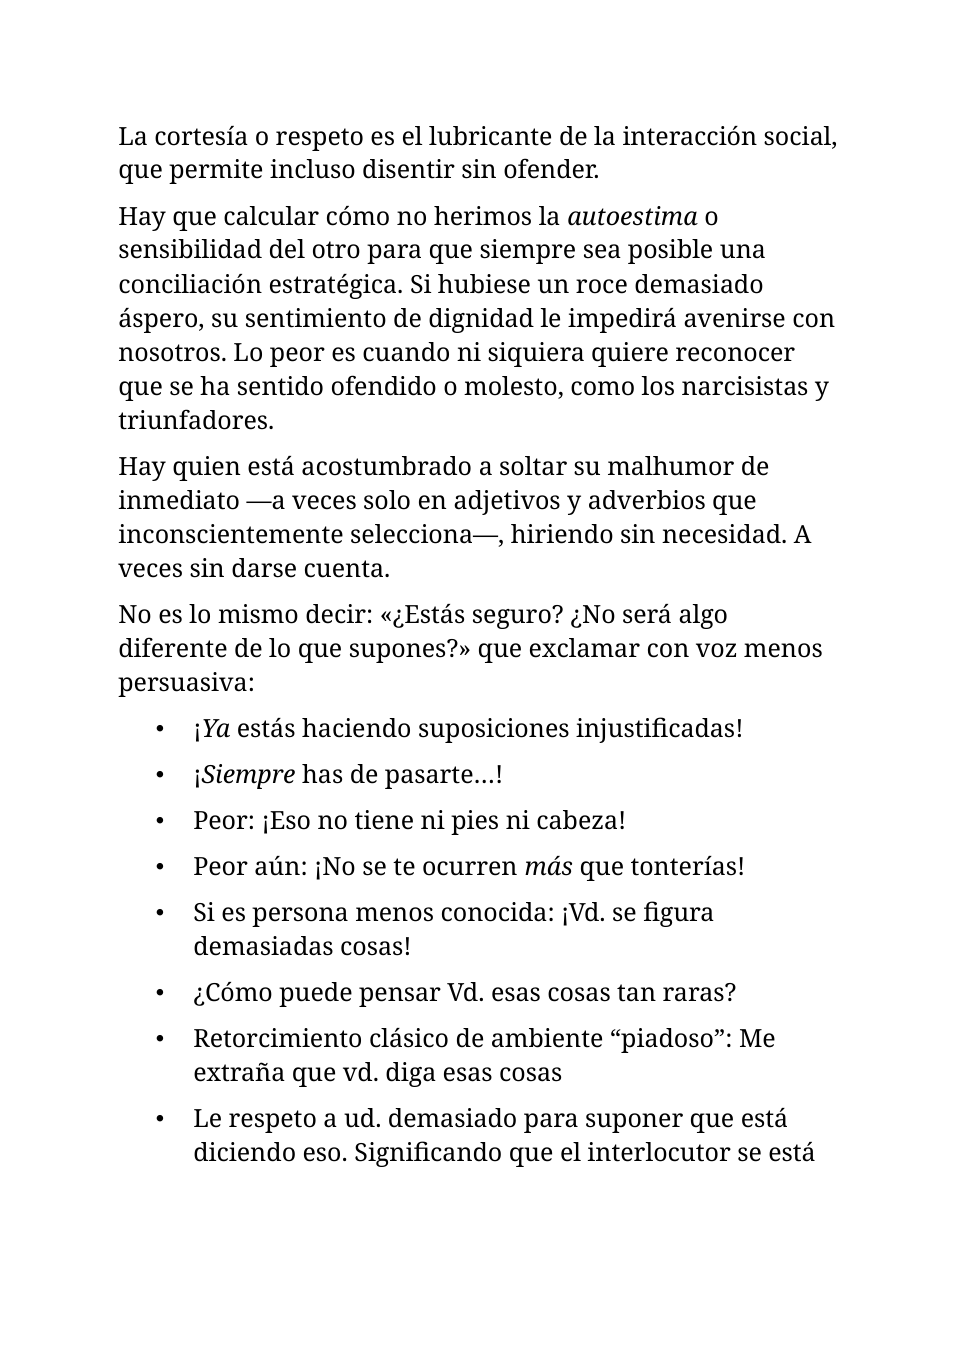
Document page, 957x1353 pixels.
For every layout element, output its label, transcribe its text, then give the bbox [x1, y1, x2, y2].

text No es lo mismo decir: «¿Estás seguro? ¿No será algo diferente de lo que supones?» que exclamar con voz menos persuasiva: [118, 597, 838, 699]
list ¡Siempre has de pasarte…! [156, 757, 838, 791]
text Hay quien está acostumbrado a soltar su malhumor de inmediato —a veces solo en adjetivos y adverbios que inconscientemente selecciona—, hiriendo sin necesidad. A veces sin darse cuenta. [118, 448, 838, 585]
list Si es persona menos conocida: ¡Vd. se figura demasiadas cosas! [156, 894, 838, 962]
list ¡Ya estás haciendo suposiciones injustificadas! [156, 711, 838, 745]
list Peor aún: ¡No se te ocurren más que tonterías! [156, 848, 838, 882]
text Hay que calcular cómo no herimos la autoestima o sensibilidad del otro para que siempre sea posible una conciliación estratégica. Si hubiese un roce demasiado áspero, su sentimiento de dignidad le impedirá avenirse con nosotros. Lo peor es cuando ni siquiera quiere reconocer que se ha sentido ofendido o molesto, como los narcisistas y triunfadores. [118, 198, 838, 437]
list Retorcimiento clásico de ambiente “piadoso”: Me extraña que vd. diga esas cosas [156, 1020, 838, 1088]
list ¿Cómo puede pensar Vd. esas cosas tan raras? [156, 974, 838, 1008]
list Le respeto a ud. demasiado para suponer que está diciendo eso. Significando que el interlocutor se está [156, 1100, 838, 1168]
text La cortesía o respeto es el lubricante de la interacción social, que permite incluso disentir sin ofender. [118, 118, 838, 186]
list Peor: ¡Eso no tiene ni pies ni cabeza! [156, 802, 838, 837]
